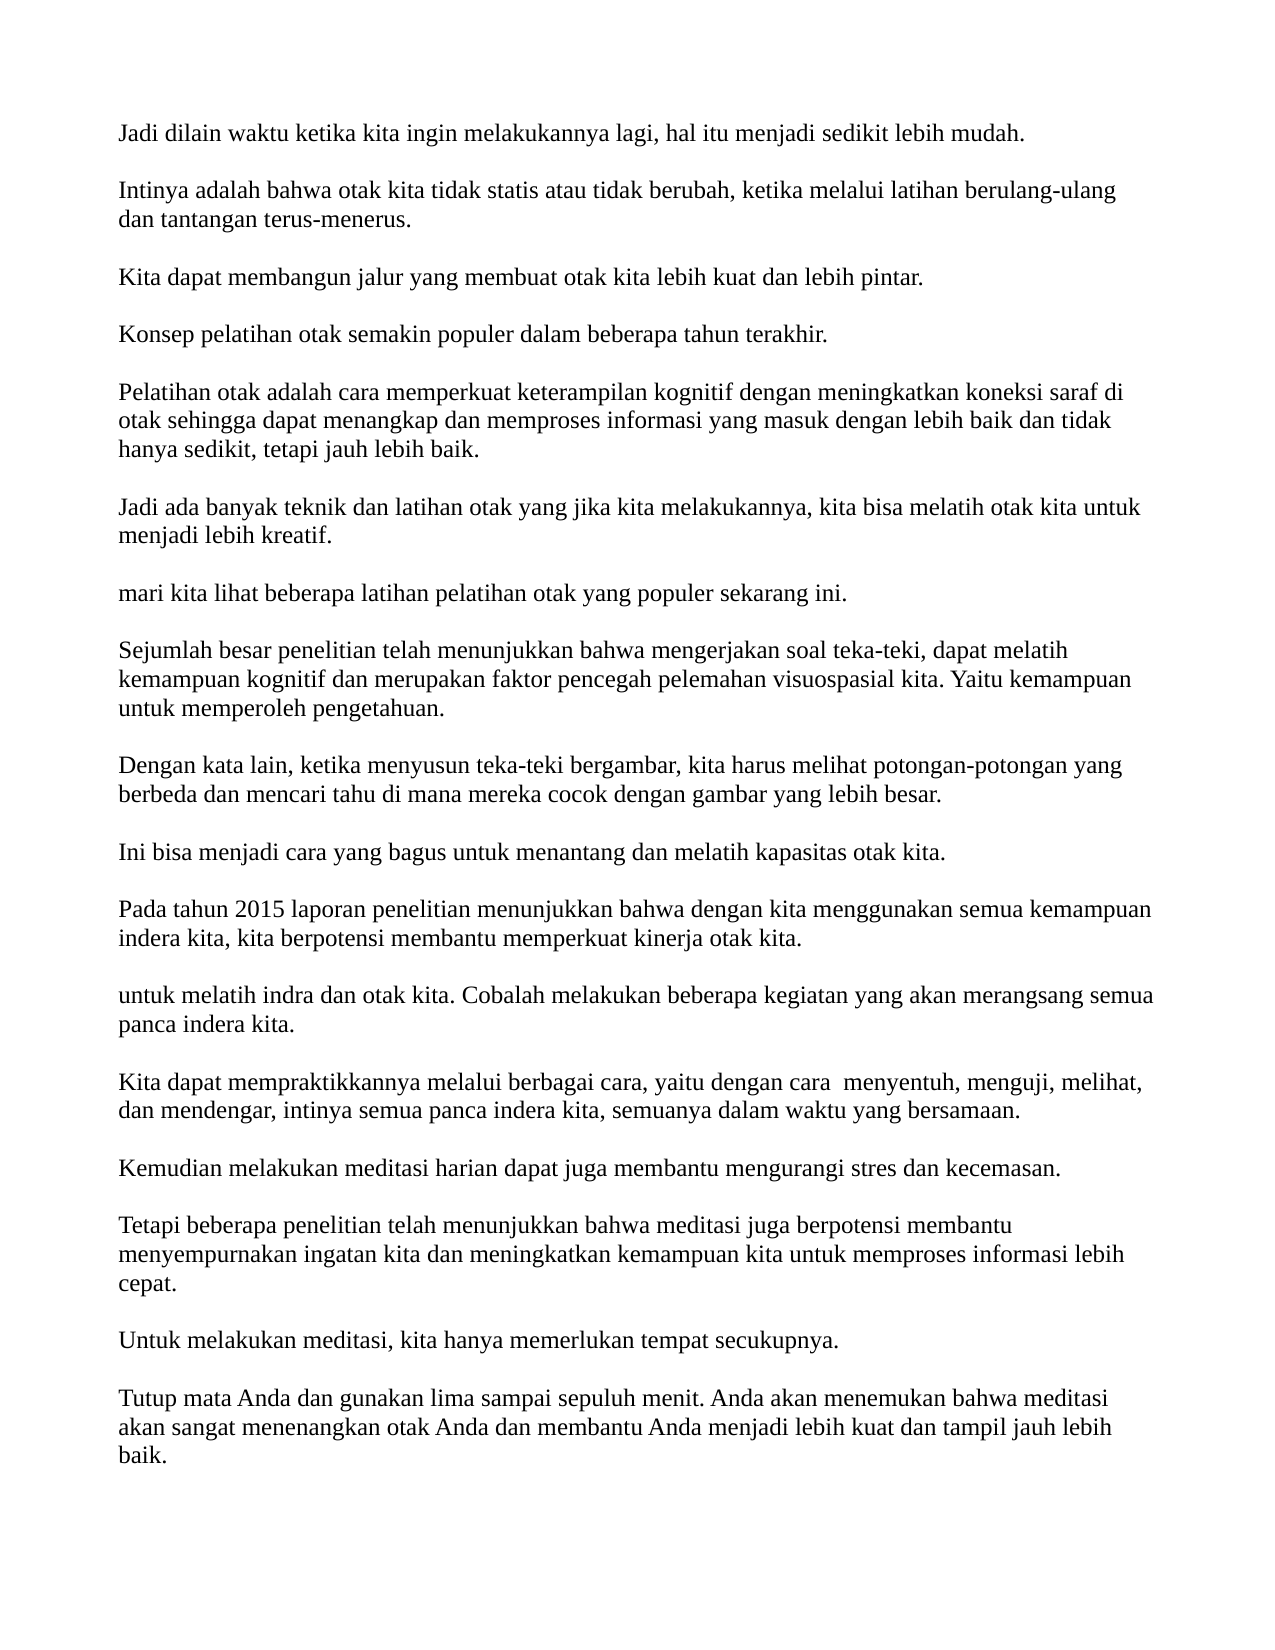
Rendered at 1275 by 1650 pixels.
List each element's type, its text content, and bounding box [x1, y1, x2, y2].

text mari kita lihat beberapa latihan pelatihan otak yang populer sekarang ini. [118, 578, 1157, 607]
text Jadi ada banyak teknik dan latihan otak yang jika kita melakukannya, kita bisa melatih otak kita untuk menjadi lebih kreatif. [118, 492, 1157, 549]
text Untuk melakukan meditasi, kita hanya memerlukan tempat secukupnya. [118, 1326, 1157, 1354]
text Ini bisa menjadi cara yang bagus untuk menantang dan melatih kapasitas otak kita. [118, 837, 1157, 866]
text untuk melatih indra dan otak kita. Cobalah melakukan beberapa kegiatan yang akan merangsang semua panca indera kita. [118, 981, 1157, 1038]
text Kemudian melakukan meditasi harian dapat juga membantu mengurangi stres dan kecemasan. [118, 1153, 1157, 1182]
text Kita dapat membangun jalur yang membuat otak kita lebih kuat dan lebih pintar. [118, 262, 1157, 291]
text Konsep pelatihan otak semakin populer dalam beberapa tahun terakhir. [118, 319, 1157, 348]
text Tutup mata Anda dan gunakan lima sampai sepuluh menit. Anda akan menemukan bahwa meditasi akan sangat menenangkan otak Anda dan membantu Anda menjadi lebih kuat dan tampil jauh lebih baik. [118, 1383, 1157, 1469]
text Kita dapat mempraktikkannya melalui berbagai cara, yaitu dengan cara menyentuh, menguji, melihat, dan mendengar, intinya semua panca indera kita, semuanya dalam waktu yang bersamaan. [118, 1067, 1157, 1124]
text Jadi dilain waktu ketika kita ingin melakukannya lagi, hal itu menjadi sedikit lebih mudah. [118, 118, 1157, 147]
text Sejumlah besar penelitian telah menunjukkan bahwa mengerjakan soal teka-teki, dapat melatih kemampuan kognitif dan merupakan faktor pencegah pelemahan visuospasial kita. Yaitu kemampuan untuk memperoleh pengetahuan. [118, 636, 1157, 722]
text Intinya adalah bahwa otak kita tidak statis atau tidak berubah, ketika melalui latihan berulang-ulang dan tantangan terus-menerus. [118, 176, 1157, 233]
text Dengan kata lain, ketika menyusun teka-teki bergambar, kita harus melihat potongan-potongan yang berbeda dan mencari tahu di mana mereka cocok dengan gambar yang lebih besar. [118, 751, 1157, 808]
text Pelatihan otak adalah cara memperkuat keterampilan kognitif dengan meningkatkan koneksi saraf di otak sehingga dapat menangkap dan memproses informasi yang masuk dengan lebih baik dan tidak hanya sedikit, tetapi jauh lebih baik. [118, 377, 1157, 463]
text Pada tahun 2015 laporan penelitian menunjukkan bahwa dengan kita menggunakan semua kemampuan indera kita, kita berpotensi membantu memperkuat kinerja otak kita. [118, 894, 1157, 952]
text Tetapi beberapa penelitian telah menunjukkan bahwa meditasi juga berpotensi membantu menyempurnakan ingatan kita dan meningkatkan kemampuan kita untuk memproses informasi lebih cepat. [118, 1211, 1157, 1297]
